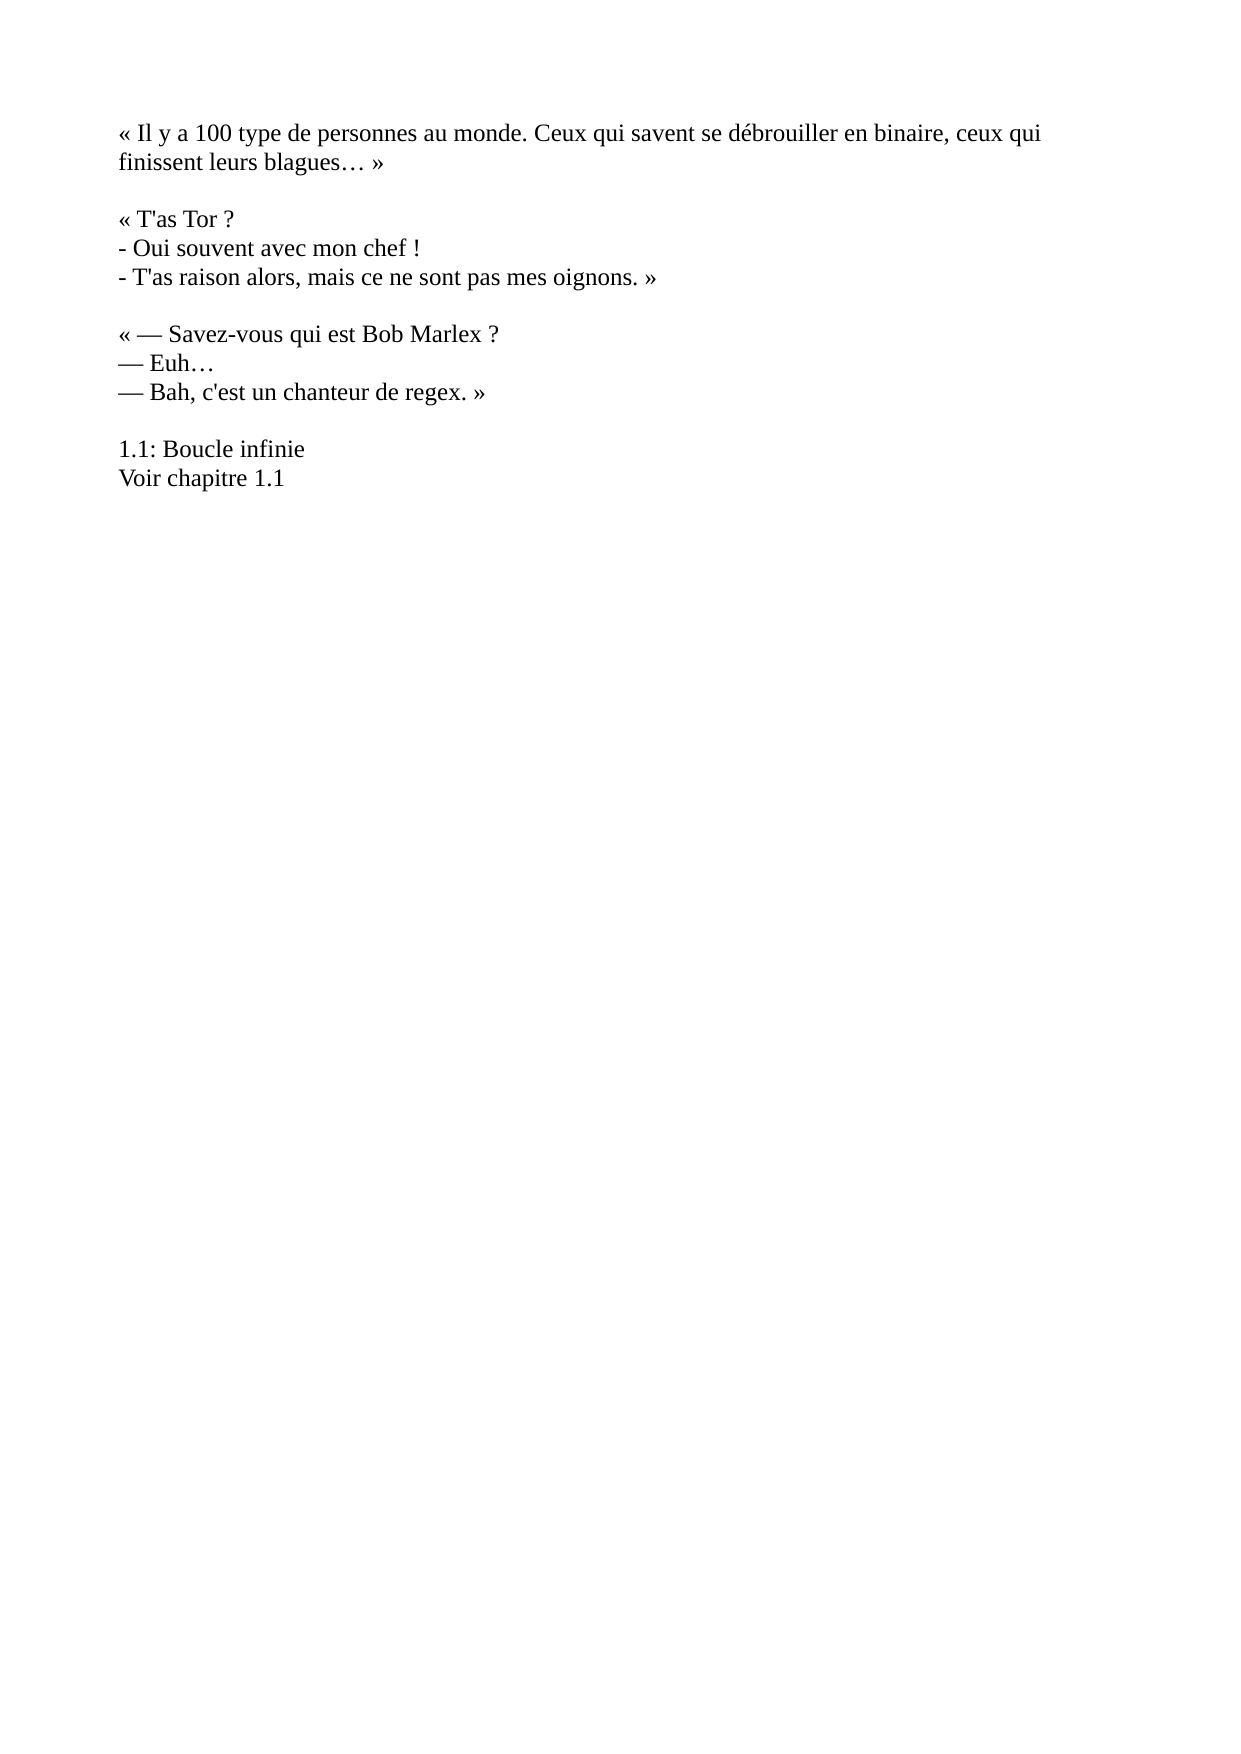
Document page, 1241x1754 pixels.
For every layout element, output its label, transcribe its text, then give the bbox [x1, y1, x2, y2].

text — Bah, c'est un chanteur de regex. » [118, 377, 1122, 406]
text - Oui souvent avec mon chef ! [118, 233, 1122, 262]
text « T'as Tor ? [118, 204, 1122, 233]
text « — Savez-vous qui est Bob Marlex ? [118, 319, 1122, 348]
text Voir chapitre 1.1 [118, 463, 1122, 492]
text — Euh… [118, 348, 1122, 377]
text « Il y a 100 type de personnes au monde. Ceux qui savent se débrouiller en binaire, ceux qui finissent leurs blagues… » [118, 118, 1122, 176]
text 1.1: Boucle infinie [118, 434, 1122, 463]
text - T'as raison alors, mais ce ne sont pas mes oignons. » [118, 262, 1122, 291]
